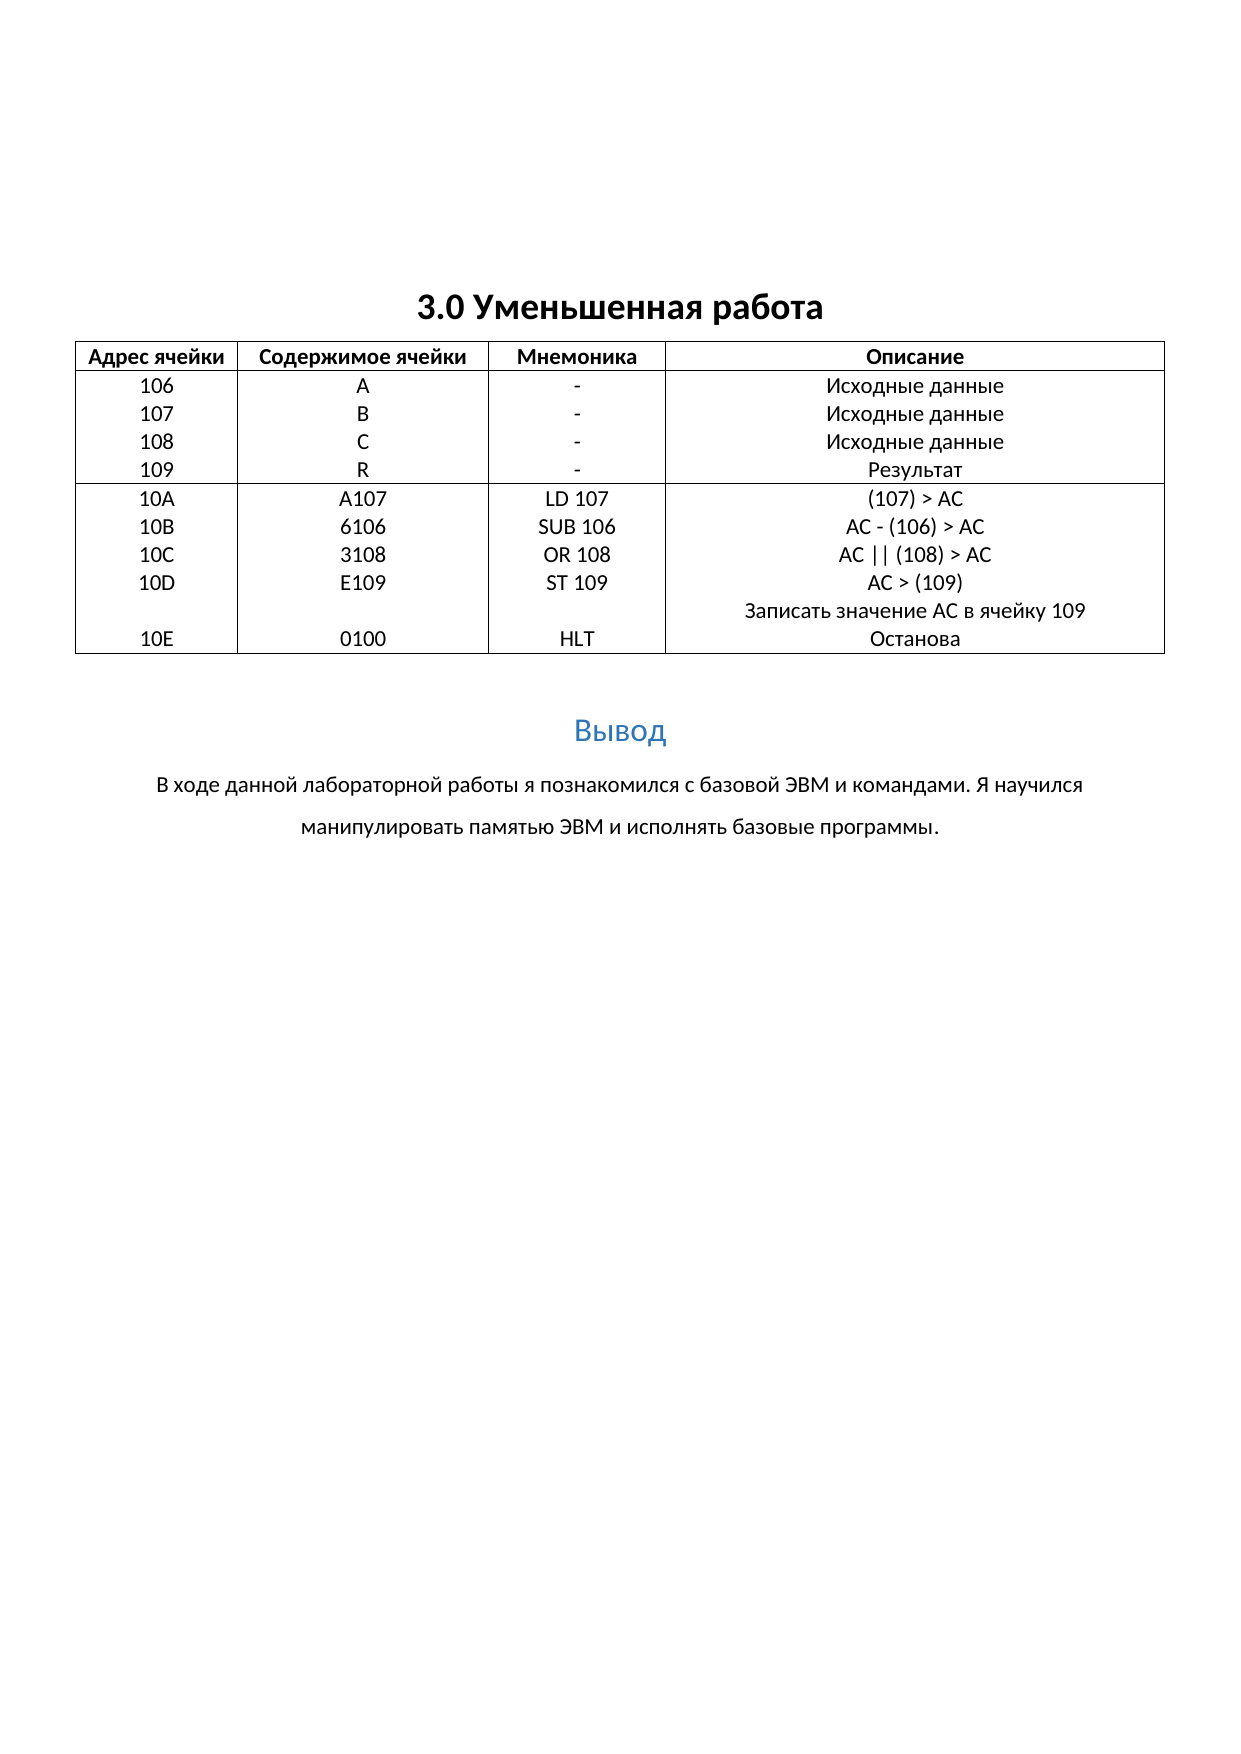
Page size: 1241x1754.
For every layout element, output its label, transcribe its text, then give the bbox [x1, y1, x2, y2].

table_cell LD 107 SUB 106 OR 108 ST 109 HLT [489, 484, 665, 652]
table_cell (107) > AC AC - (106) > AC AC || (108) > AC AC > (109) Записать значение AC в ячейку 109 Останова [666, 484, 1164, 652]
table_header Адрес ячейки [76, 342, 237, 370]
table_cell 10A 10B 10C 10D 10E [76, 484, 237, 652]
table_header Содержимое ячейки [238, 342, 488, 370]
subtitle 3.0 Уменьшенная работа [75, 283, 1165, 329]
table_cell A107 6106 3108 E109 0100 [238, 484, 488, 652]
table_header Описание [666, 342, 1164, 370]
subtitle Вывод [75, 709, 1165, 749]
table_header Мнемоника [489, 342, 665, 370]
table_cell A B C R [238, 371, 488, 483]
table_cell - - - - [489, 371, 665, 483]
text В ходе данной лабораторной работы я познакомился с базовой ЭВМ и командами. Я научился манипулировать памятью ЭВМ и исполнять базовые программы. [75, 770, 1165, 840]
table_cell 106 107 108 109 [76, 371, 237, 483]
table_cell Исходные данные Исходные данные Исходные данные Результат [666, 371, 1164, 483]
